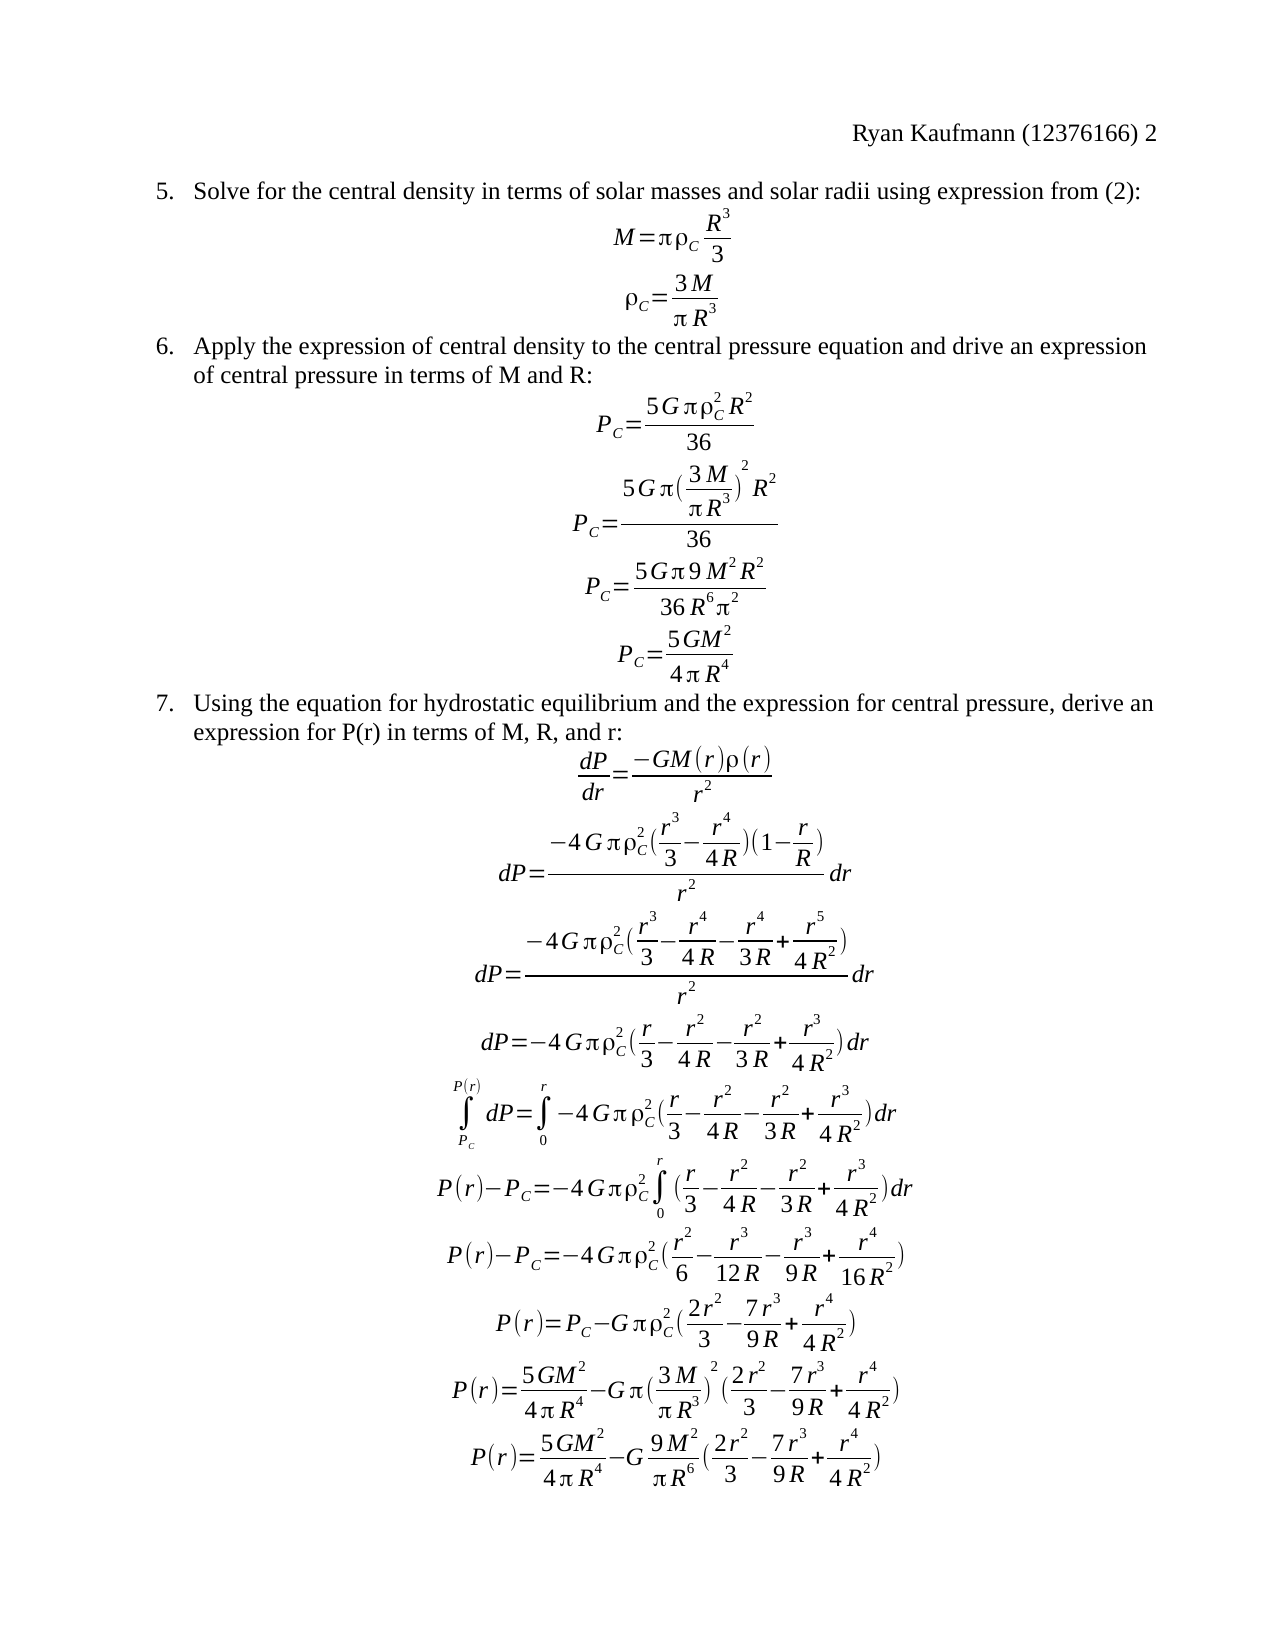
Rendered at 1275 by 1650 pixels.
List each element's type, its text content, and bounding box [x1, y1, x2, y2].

list Solve for the central density in terms of solar masses and solar radii using expression from (2): [156, 176, 1157, 205]
list Apply the expression of central density to the central pressure equation and drive an expression of central pressure in terms of M and R: [156, 331, 1157, 389]
list Using the equation for hydrostatic equilibrium and the expression for central pressure, derive an expression for P(r) in terms of M, R, and r: [156, 688, 1157, 745]
